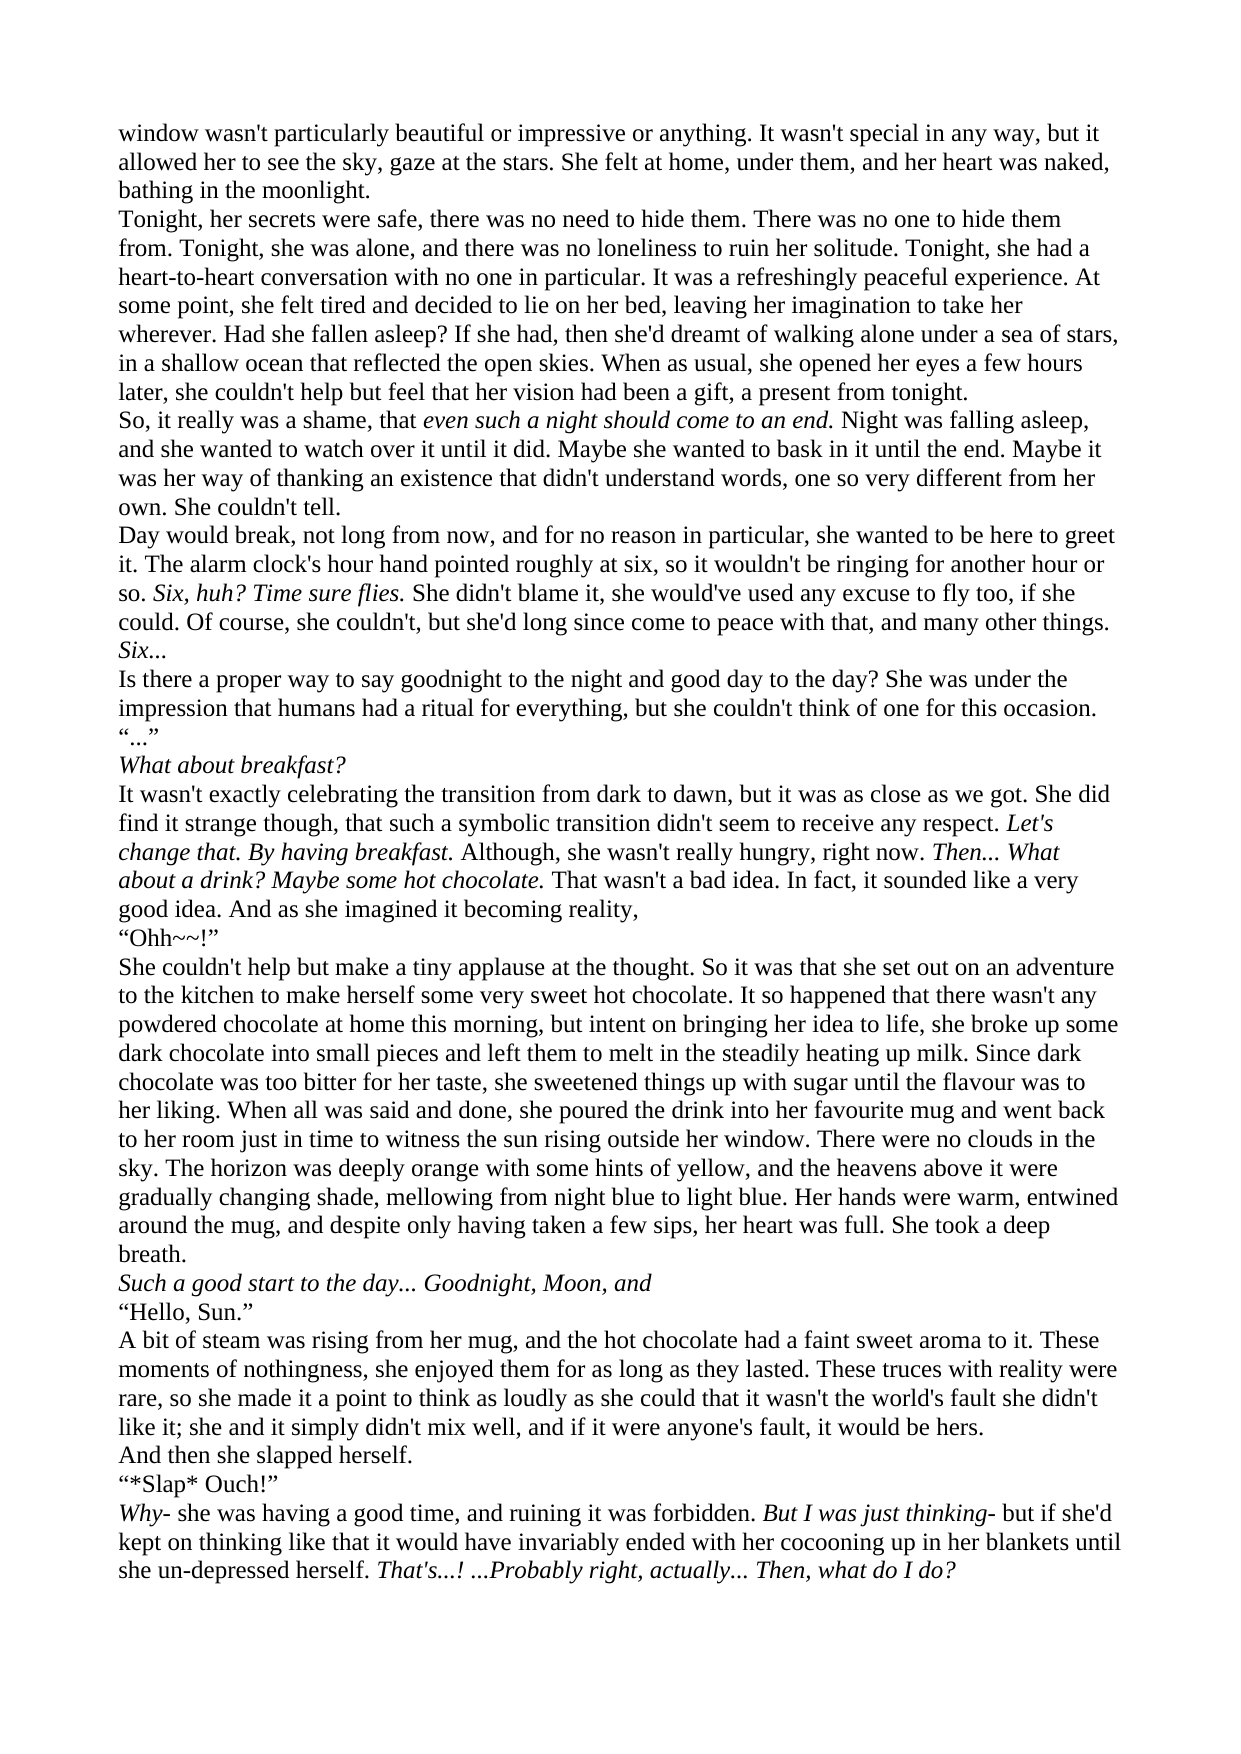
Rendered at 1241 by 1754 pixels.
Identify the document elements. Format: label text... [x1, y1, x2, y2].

text So, it really was a shame, that even such a night should come to an end. Night was falling asleep, and she wanted to watch over it until it did. Maybe she wanted to bask in it until the end. Maybe it was her way of thanking an existence that didn't understand words, one so very different from her own. She couldn't tell. [118, 406, 1122, 521]
text “*Slap* Ouch!” [118, 1469, 1122, 1498]
text “...” [118, 722, 1122, 751]
text Such a good start to the day... Goodnight, Moon, and [118, 1268, 1122, 1297]
text Is there a proper way to say goodnight to the night and good day to the day? She was under the impression that humans had a ritual for everything, but she couldn't think of one for this occasion. [118, 664, 1122, 722]
text And then she slapped herself. [118, 1441, 1122, 1469]
text “Hello, Sun.” [118, 1297, 1122, 1326]
text She couldn't help but make a tiny applause at the thought. So it was that she set out on an adventure to the kitchen to make herself some very sweet hot chocolate. It so happened that there wasn't any powdered chocolate at home this morning, but intent on bringing her idea to life, she broke up some dark chocolate into small pieces and left them to melt in the steadily heating up milk. Since dark chocolate was too bitter for her taste, she sweetened things up with sugar until the flavour was to her liking. When all was said and done, she poured the drink into her favourite mug and went back to her room just in time to witness the sun rising outside her window. There were no clouds in the sky. The horizon was deeply orange with some hints of yellow, and the heavens above it were gradually changing shade, mellowing from night blue to light blue. Her hands were warm, entwined around the mug, and despite only having taken a few sips, her heart was full. She took a deep breath. [118, 952, 1122, 1268]
text window wasn't particularly beautiful or impressive or anything. It wasn't special in any way, but it allowed her to see the sky, gaze at the stars. She felt at home, under them, and her heart was naked, bathing in the moonlight. [118, 118, 1122, 204]
text It wasn't exactly celebrating the transition from dark to dawn, but it was as close as we got. She did find it strange though, that such a symbolic transition didn't seem to receive any respect. Let's change that. By having breakfast. Although, she wasn't really hungry, right now. Then... What about a drink? Maybe some hot chocolate. That wasn't a bad idea. In fact, it sounded like a very good idea. And as she imagined it becoming reality, [118, 779, 1122, 923]
text A bit of steam was rising from her mug, and the hot chocolate had a faint sweet aroma to it. These moments of nothingness, she enjoyed them for as long as they lasted. These truces with reality were rare, so she made it a point to think as loudly as she could that it wasn't the world's fault she didn't like it; she and it simply didn't mix well, and if it were anyone's fault, it would be hers. [118, 1326, 1122, 1441]
text What about breakfast? [118, 751, 1122, 779]
text Tonight, her secrets were safe, there was no need to hide them. There was no one to hide them from. Tonight, she was alone, and there was no loneliness to ruin her solitude. Tonight, she had a heart-to-heart conversation with no one in particular. It was a refreshingly peaceful experience. At some point, she felt tired and decided to lie on her bed, leaving her imagination to take her wherever. Had she fallen asleep? If she had, then she'd dreamt of walking alone under a sea of stars, in a shallow ocean that reflected the open skies. When as usual, she opened her eyes a few hours later, she couldn't help but feel that her vision had been a gift, a present from tonight. [118, 204, 1122, 406]
text Day would break, not long from now, and for no reason in particular, she wanted to be here to greet it. The alarm clock's hour hand pointed roughly at six, so it wouldn't be ringing for another hour or so. Six, huh? Time sure flies. She didn't blame it, she would've used any excuse to fly too, if she could. Of course, she couldn't, but she'd long since come to peace with that, and many other things. Six... [118, 521, 1122, 664]
text Why- she was having a good time, and ruining it was forbidden. But I was just thinking- but if she'd kept on thinking like that it would have invariably ended with her cocooning up in her blankets until she un-depressed herself. That's...! ...Probably right, actually... Then, what do I do? [118, 1498, 1122, 1584]
text “Ohh~~!” [118, 923, 1122, 952]
